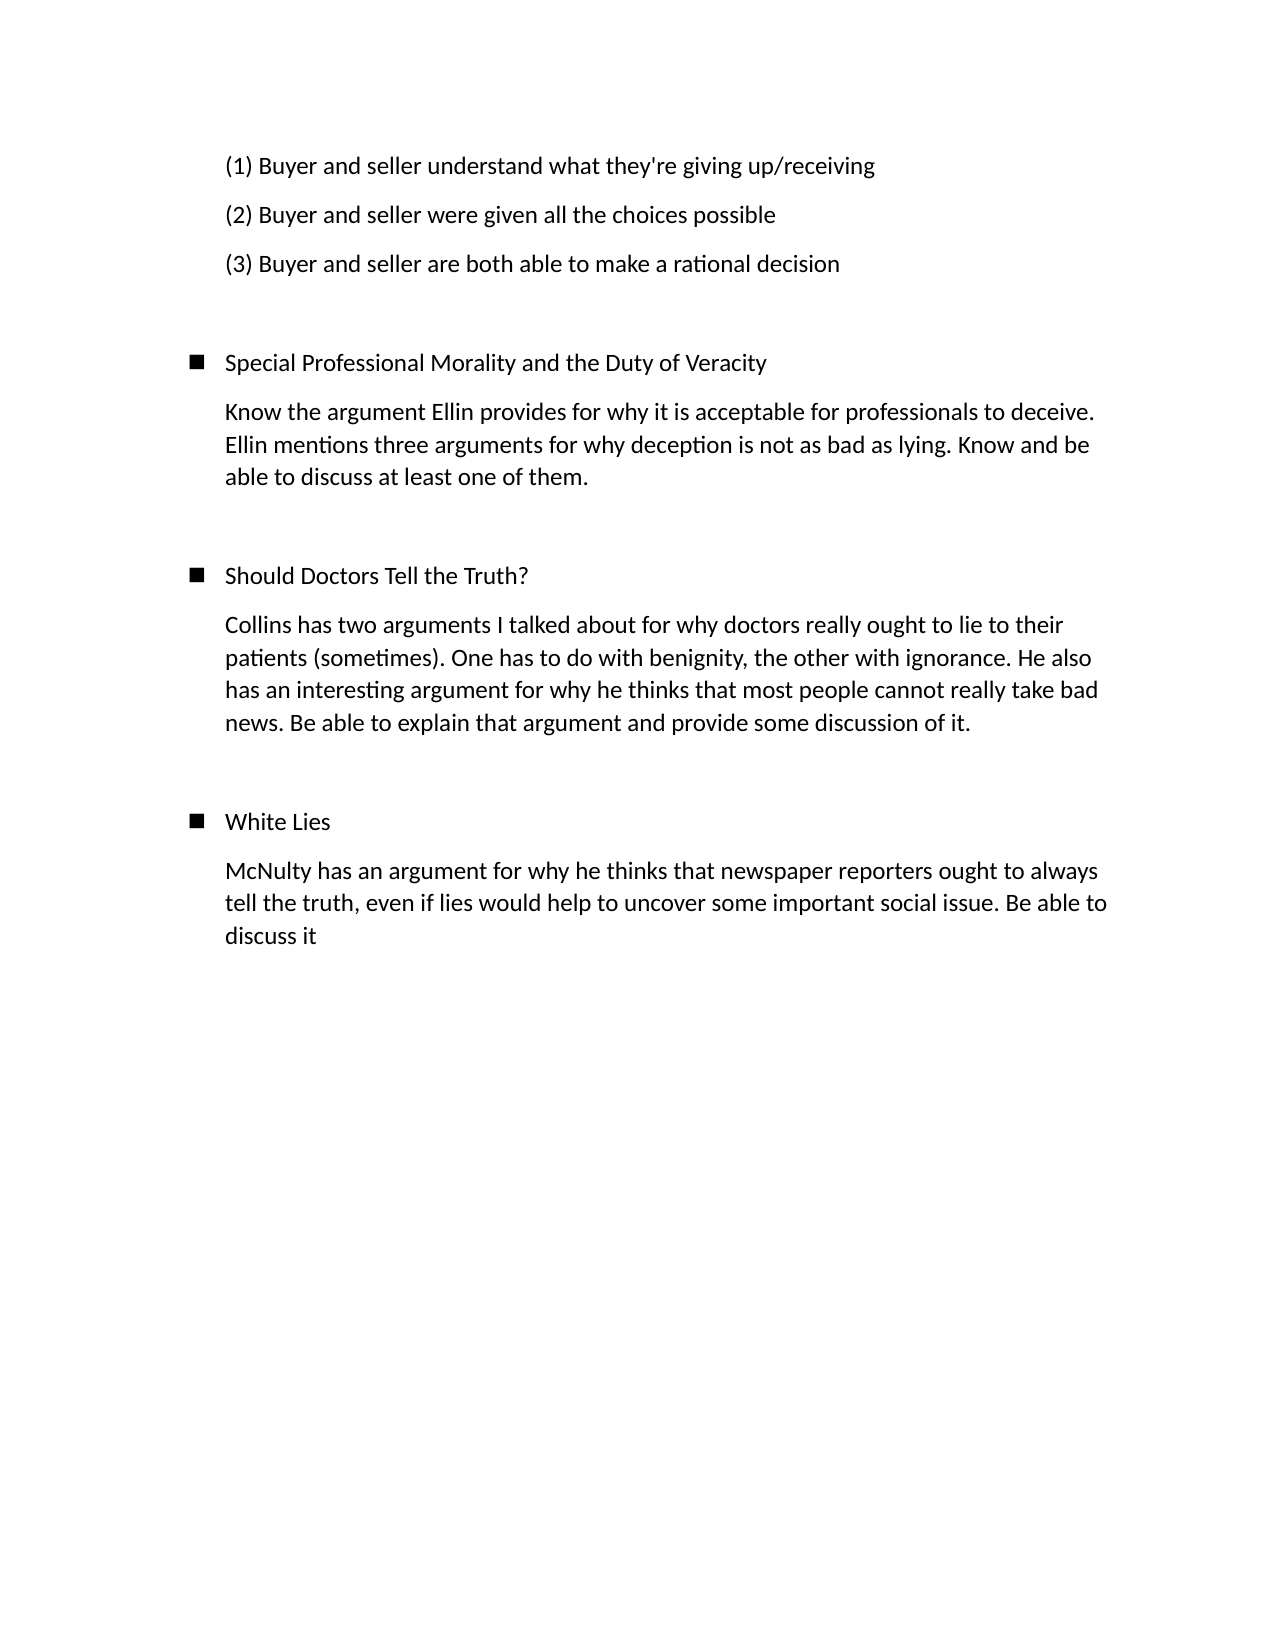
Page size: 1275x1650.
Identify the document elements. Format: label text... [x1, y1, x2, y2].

list Collins has two arguments I talked about for why doctors really ought to lie to their patients (sometimes). One has to do with benignity, the other with ignorance. He also has an interesting argument for why he thinks that most people cannot really take bad news. Be able to explain that argument and provide some discussion of it. [225, 609, 1125, 738]
list Special Professional Morality and the Duty of Veracity [187, 347, 1125, 378]
list McNulty has an argument for why he thinks that newspaper reporters ought to always tell the truth, even if lies would help to uncover some important social issue. Be able to discuss it [225, 855, 1125, 951]
list (3) Buyer and seller are both able to make a rational decision [225, 248, 1125, 279]
list White Lies [187, 806, 1125, 836]
list Know the argument Ellin provides for why it is acceptable for professionals to deceive. Ellin mentions three arguments for why deception is not as bad as lying. Know and be able to discuss at least one of them. [225, 396, 1125, 492]
list (1) Buyer and seller understand what they're giving up/receiving [225, 150, 1125, 181]
list Should Doctors Tell the Truth? [187, 560, 1125, 591]
list (2) Buyer and seller were given all the choices possible [225, 199, 1125, 230]
